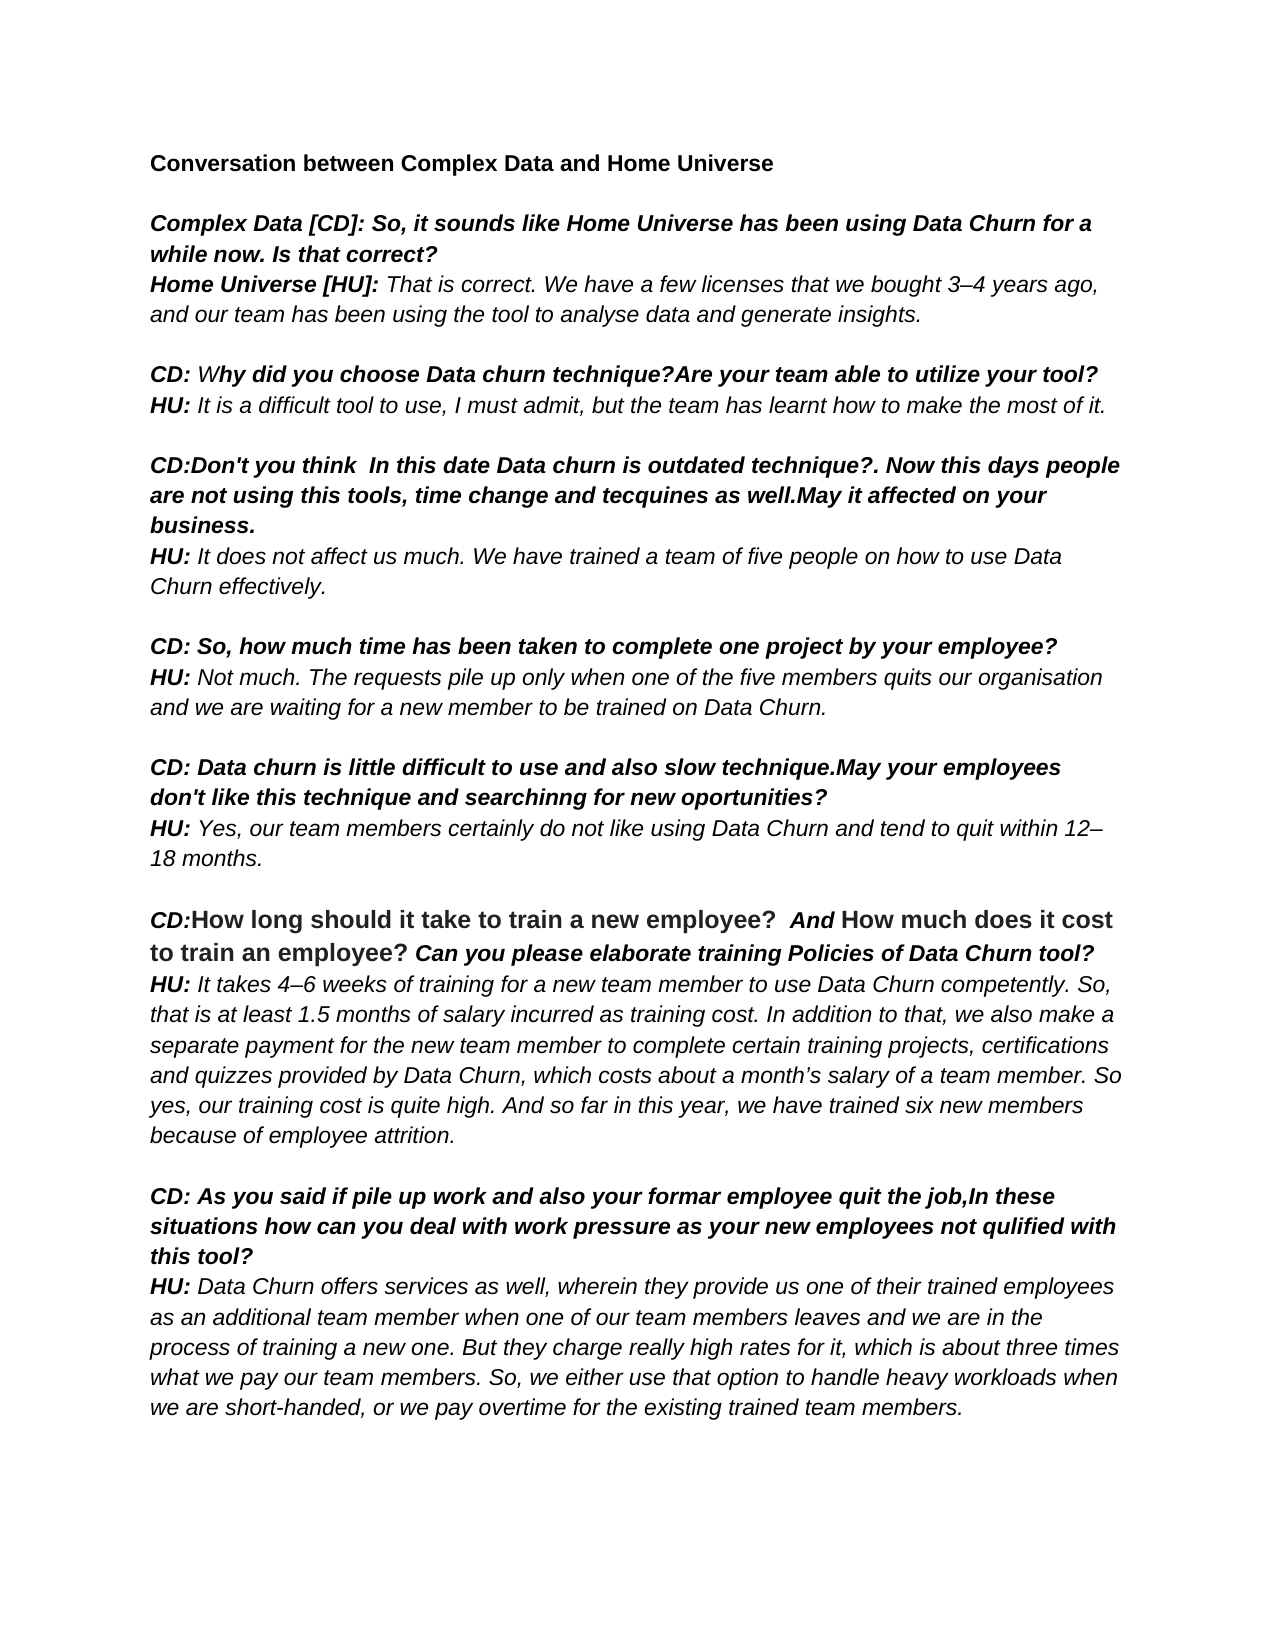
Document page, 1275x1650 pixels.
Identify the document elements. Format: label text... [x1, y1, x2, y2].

text Complex Data [CD]: So, it sounds like Home Universe has been using Data Churn for a while now. Is that correct? [150, 210, 1125, 267]
text CD: Data churn is little difficult to use and also slow technique.May your employees don't like this technique and searchinng for new oportunities? [150, 754, 1125, 811]
text HU: Yes, our team members certainly do not like using Data Churn and tend to quit within 12–18 months. [150, 814, 1125, 871]
text CD: As you said if pile up work and also your formar employee quit the job,In these situations how can you deal with work pressure as your new employees not qulified with this tool? [150, 1183, 1125, 1269]
text CD:Don't you think In this date Data churn is outdated technique?. Now this days people are not using this tools, time change and tecquines as well.May it affected on your business. [150, 452, 1125, 539]
text CD: Why did you choose Data churn technique?Are your team able to utilize your tool? [150, 361, 1125, 388]
text HU: It does not affect us much. We have trained a team of five people on how to use Data Churn effectively. [150, 543, 1125, 599]
text HU: Not much. The requests pile up only when one of the five members quits our organisation and we are waiting for a new member to be trained on Data Churn. [150, 663, 1125, 720]
text Conversation between Complex Data and Home Universe [150, 150, 1125, 176]
text CD:How long should it take to train a new employee? And How much does it cost to train an employee? Can you please elaborate training Policies of Data Churn tool? [150, 905, 1125, 967]
text HU: It takes 4–6 weeks of training for a new team member to use Data Churn competently. So, that is at least 1.5 months of salary incurred as training cost. In addition to that, we also make a separate payment for the new team member to complete certain training projects, certifications and quizzes provided by Data Churn, which costs about a month’s salary of a team member. So yes, our training cost is quite high. And so far in this year, we have trained six new members because of employee attrition. [150, 971, 1125, 1149]
text HU: It is a difficult tool to use, I must admit, but the team has learnt how to make the most of it. [150, 392, 1125, 418]
text Home Universe [HU]: That is correct. We have a few licenses that we bought 3–4 years ago, and our team has been using the tool to analyse data and generate insights. [150, 271, 1125, 327]
text CD: So, how much time has been taken to complete one project by your employee? [150, 633, 1125, 660]
text HU: Data Churn offers services as well, wherein they provide us one of their trained employees as an additional team member when one of our team members leaves and we are in the process of training a new one. But they charge really high rates for it, which is about three times what we pay our team members. So, we either use that option to handle heavy workloads when we are short-handed, or we pay overtime for the existing trained team members. [150, 1273, 1125, 1421]
